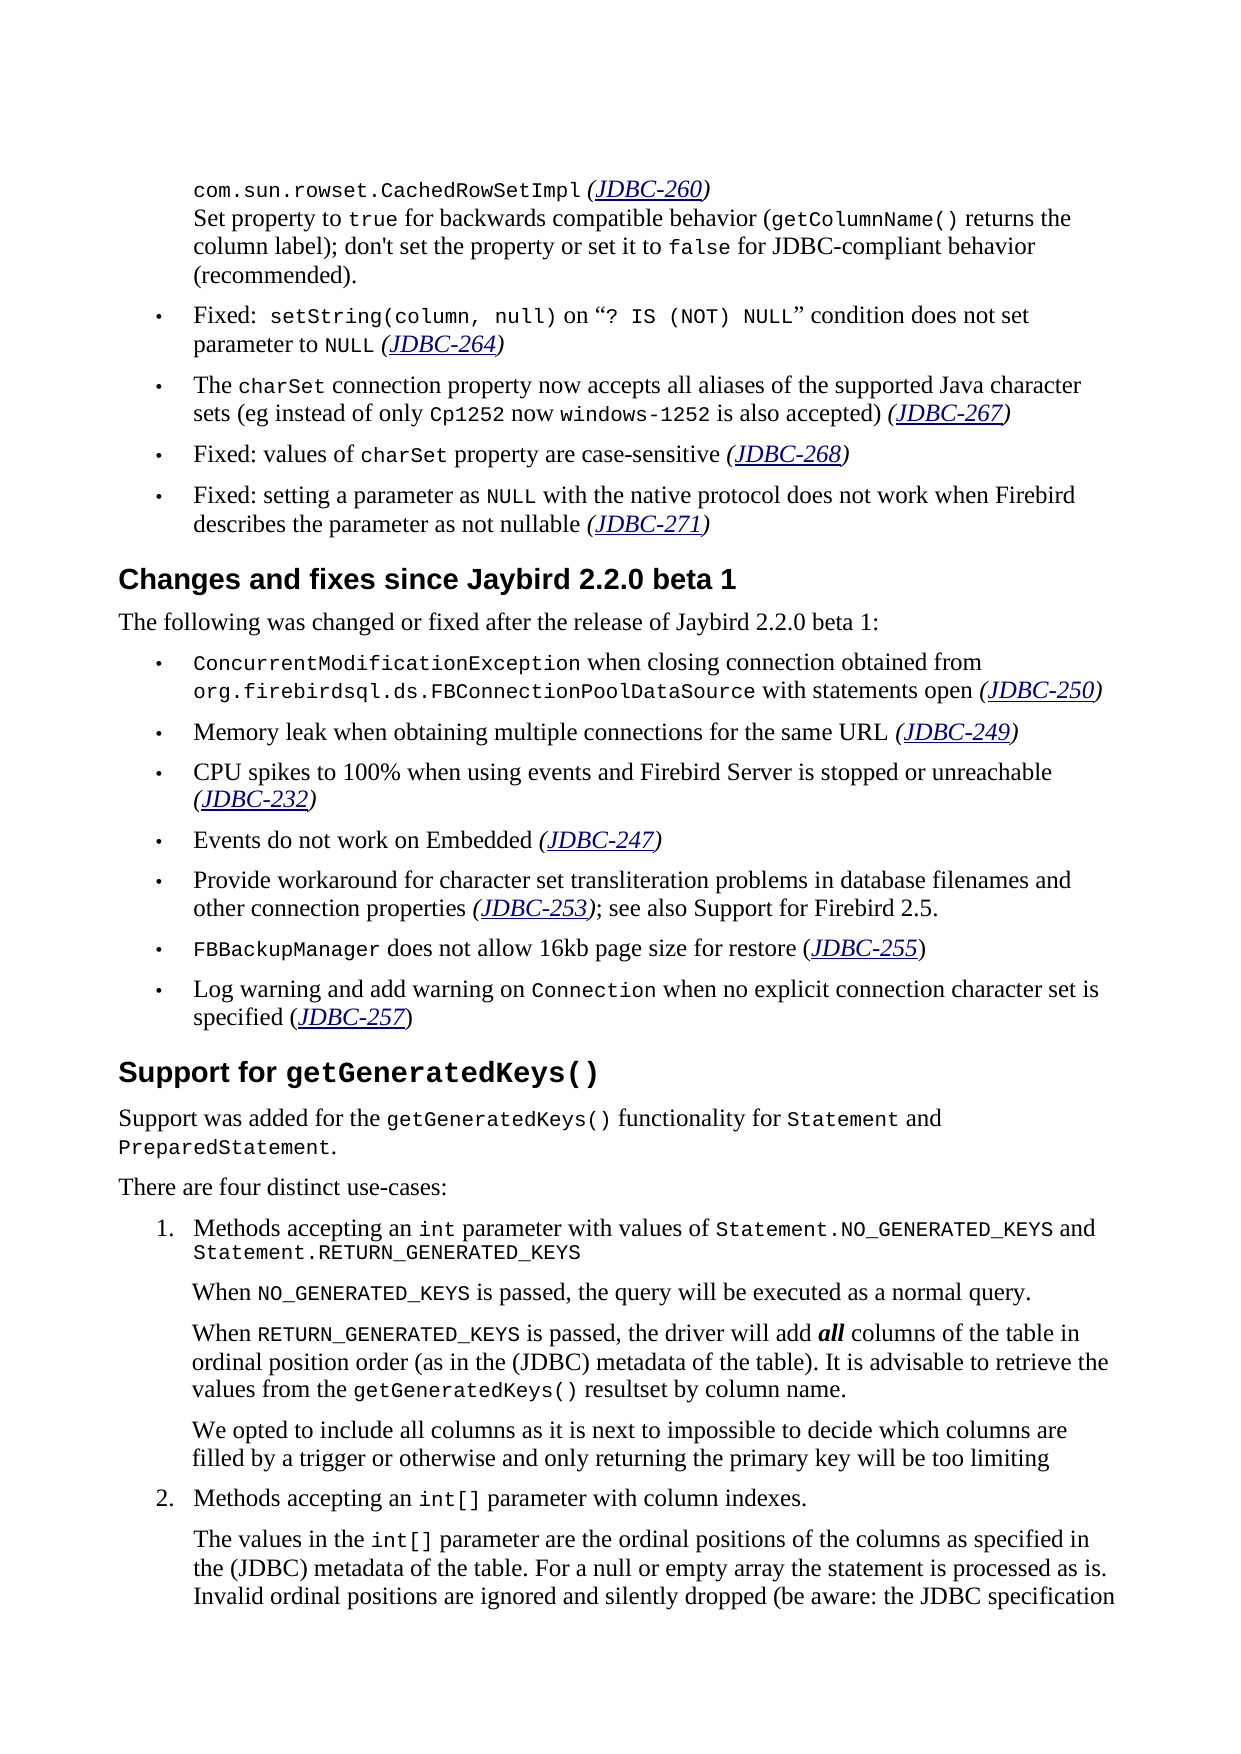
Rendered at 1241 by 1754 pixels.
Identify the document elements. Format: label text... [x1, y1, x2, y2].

list FBBackupManager does not allow 16kb page size for restore (JDBC-255) [156, 934, 1122, 962]
text Support was added for the getGeneratedKeys() functionality for Statement and PreparedStatement. [118, 1104, 1122, 1161]
list Methods accepting an int[] parameter with column indexes. [156, 1484, 1122, 1513]
list com.sun.rowset.CachedRowSetImpl (JDBC-260) Set property to true for backwards compatible behavior (getColumnName() returns the column label); don't set the property or set it to false for JDBC-compliant behavior (recommended). [156, 175, 1122, 289]
text When NO_GENERATED_KEYS is passed, the query will be executed as a normal query. [192, 1278, 1122, 1307]
list Log warning and add warning on Connection when no explicit connection character set is specified (JDBC-257) [156, 975, 1122, 1031]
subtitle Changes and fixes since Jaybird 2.2.0 beta 1 [118, 563, 1122, 595]
text The following was changed or fixed after the release of Jaybird 2.2.0 beta 1: [118, 608, 1122, 636]
list Events do not work on Embedded (JDBC-247) [156, 826, 1122, 853]
subtitle Support for getGeneratedKeys() [118, 1056, 1122, 1091]
list The charSet connection property now accepts all aliases of the supported Java character sets (eg instead of only Cp1252 now windows-1252 is also accepted) (JDBC-267) [156, 371, 1122, 428]
text There are four distinct use-cases: [118, 1173, 1122, 1201]
list Fixed: setString(column, null) on “? IS (NOT) NULL” condition does not set parameter to NULL (JDBC-264) [156, 301, 1122, 358]
text When RETURN_GENERATED_KEYS is passed, the driver will add all columns of the table in ordinal position order (as in the (JDBC) metadata of the table). It is advisable to retrieve the values from the getGeneratedKeys() resultset by column name. [192, 1319, 1122, 1404]
text We opted to include all columns as it is next to impossible to decide which columns are filled by a trigger or otherwise and only returning the primary key will be too limiting [192, 1417, 1122, 1472]
list Fixed: values of charSet property are case-sensitive (JDBC-268) [156, 440, 1122, 469]
list ConcurrentModificationException when closing connection obtained from org.firebirdsql.ds.FBConnectionPoolDataSource with statements open (JDBC-250) [156, 648, 1122, 705]
list Memory leak when obtaining multiple connections for the same URL (JDBC-249) [156, 718, 1122, 745]
list Fixed: setting a parameter as NULL with the native protocol does not work when Firebird describes the parameter as not nullable (JDBC-271) [156, 481, 1122, 538]
list Provide workaround for character set transliteration problems in database filenames and other connection properties (JDBC-253); see also Support for Firebird 2.5. [156, 866, 1122, 921]
list CPU spikes to 100% when using events and Firebird Server is stopped or unreachable (JDBC-232) [156, 758, 1122, 813]
text The values in the int[] parameter are the ordinal positions of the columns as specified in the (JDBC) metadata of the table. For a null or empty array the statement is processed as is. Invalid ordinal positions are ignored and silently dropped (be aware: the JDBC specification [193, 1526, 1122, 1609]
list Methods accepting an int parameter with values of Statement.NO_GENERATED_KEYS and Statement.RETURN_GENERATED_KEYS [156, 1214, 1122, 1266]
